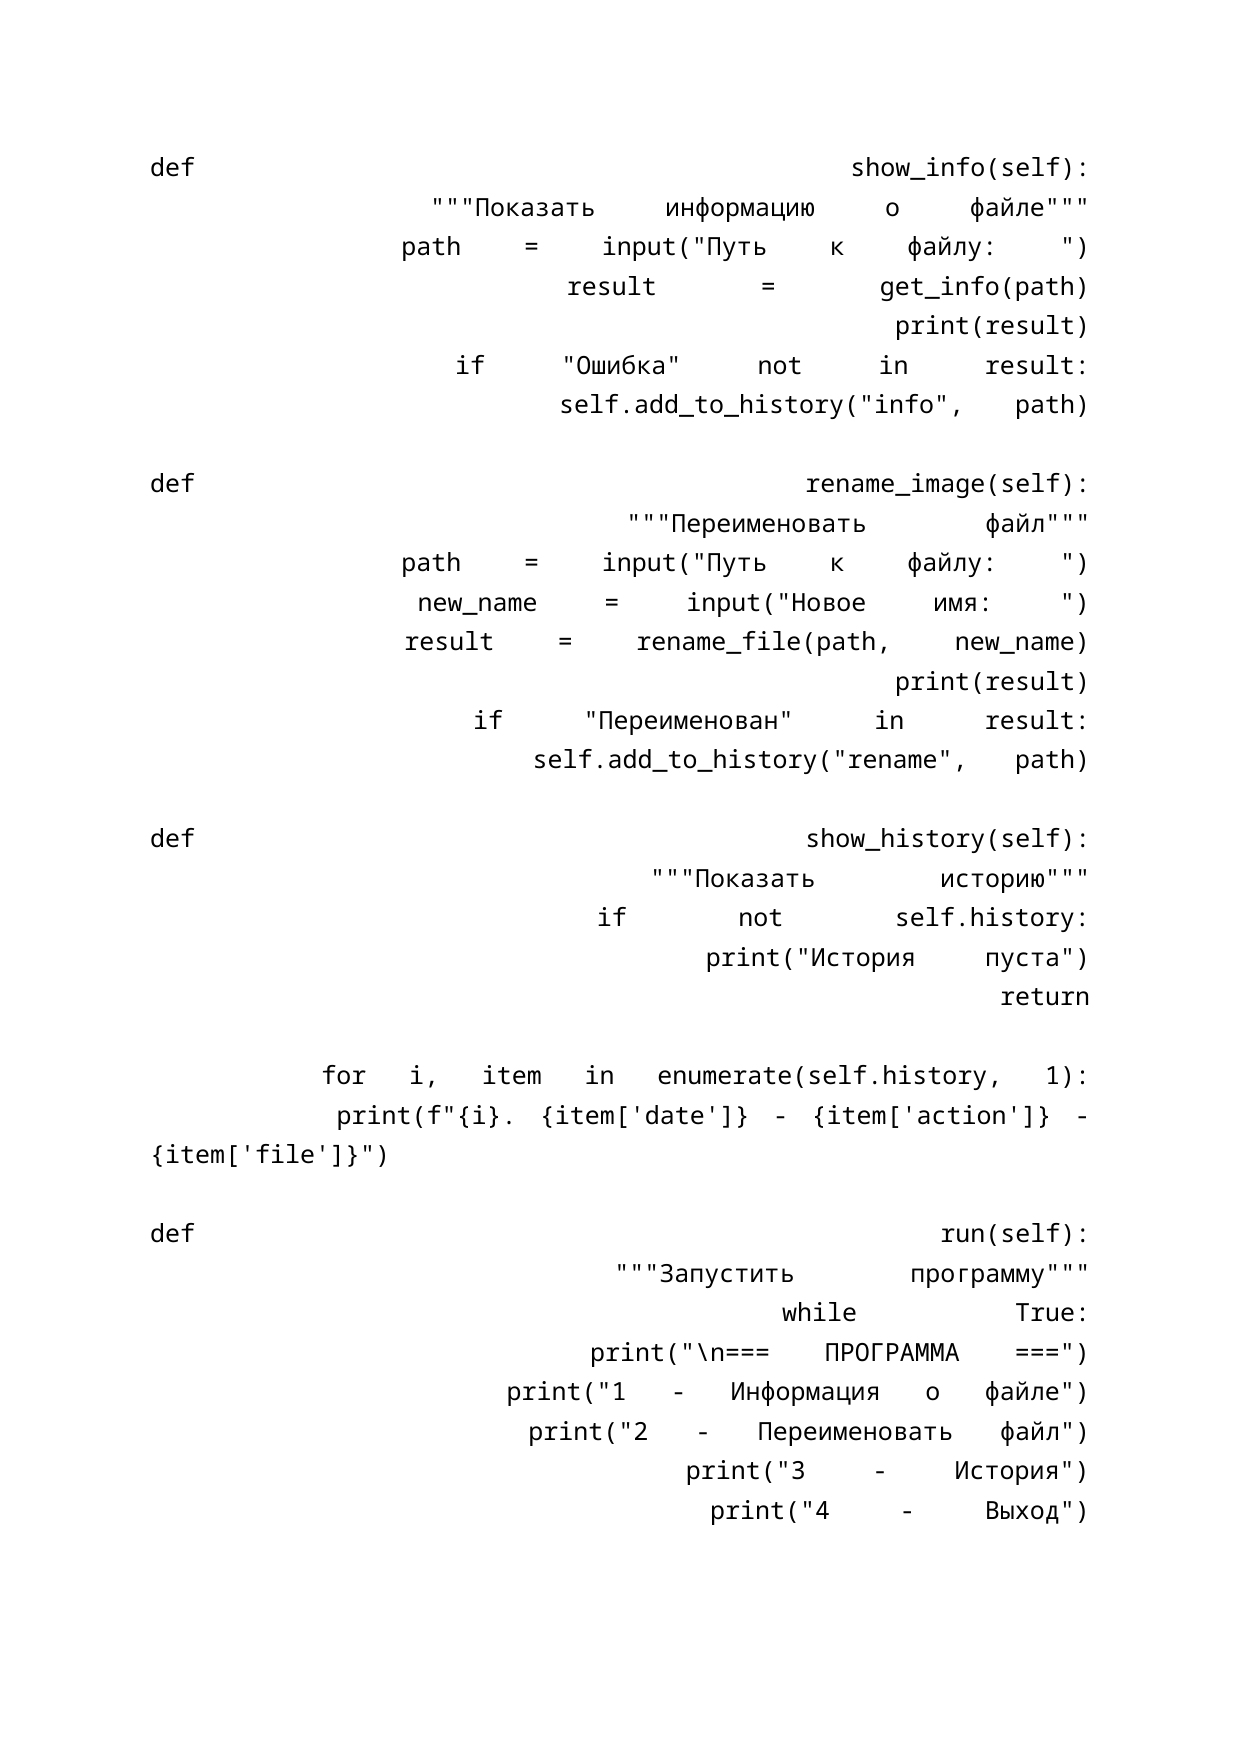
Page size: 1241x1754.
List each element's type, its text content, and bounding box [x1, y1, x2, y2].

text def show_info(self): """Показать информацию о файле""" path = input("Путь к файлу: ") result = get_info(path) print(result) if "Ошибка" not in result: self.add_to_history("info", path) def rename_image(self): """Переименовать файл""" path = input("Путь к файлу: ") new_name = input("Новое имя: ") result = rename_file(path, new_name) print(result) if "Переименован" in result: self.add_to_history("rename", path) def show_history(self): """Показать историю""" if not self.history: print("История пуста") return for i, item in enumerate(self.history, 1): print(f"{i}. {item['date']} - {item['action']} - {item['file']}") def run(self): """Запустить программу""" while True: print("\n=== ПРОГРАММА ===") print("1 - Информация о файле") print("2 - Переименовать файл") print("3 - История") print("4 - Выход") [150, 150, 1090, 1566]
